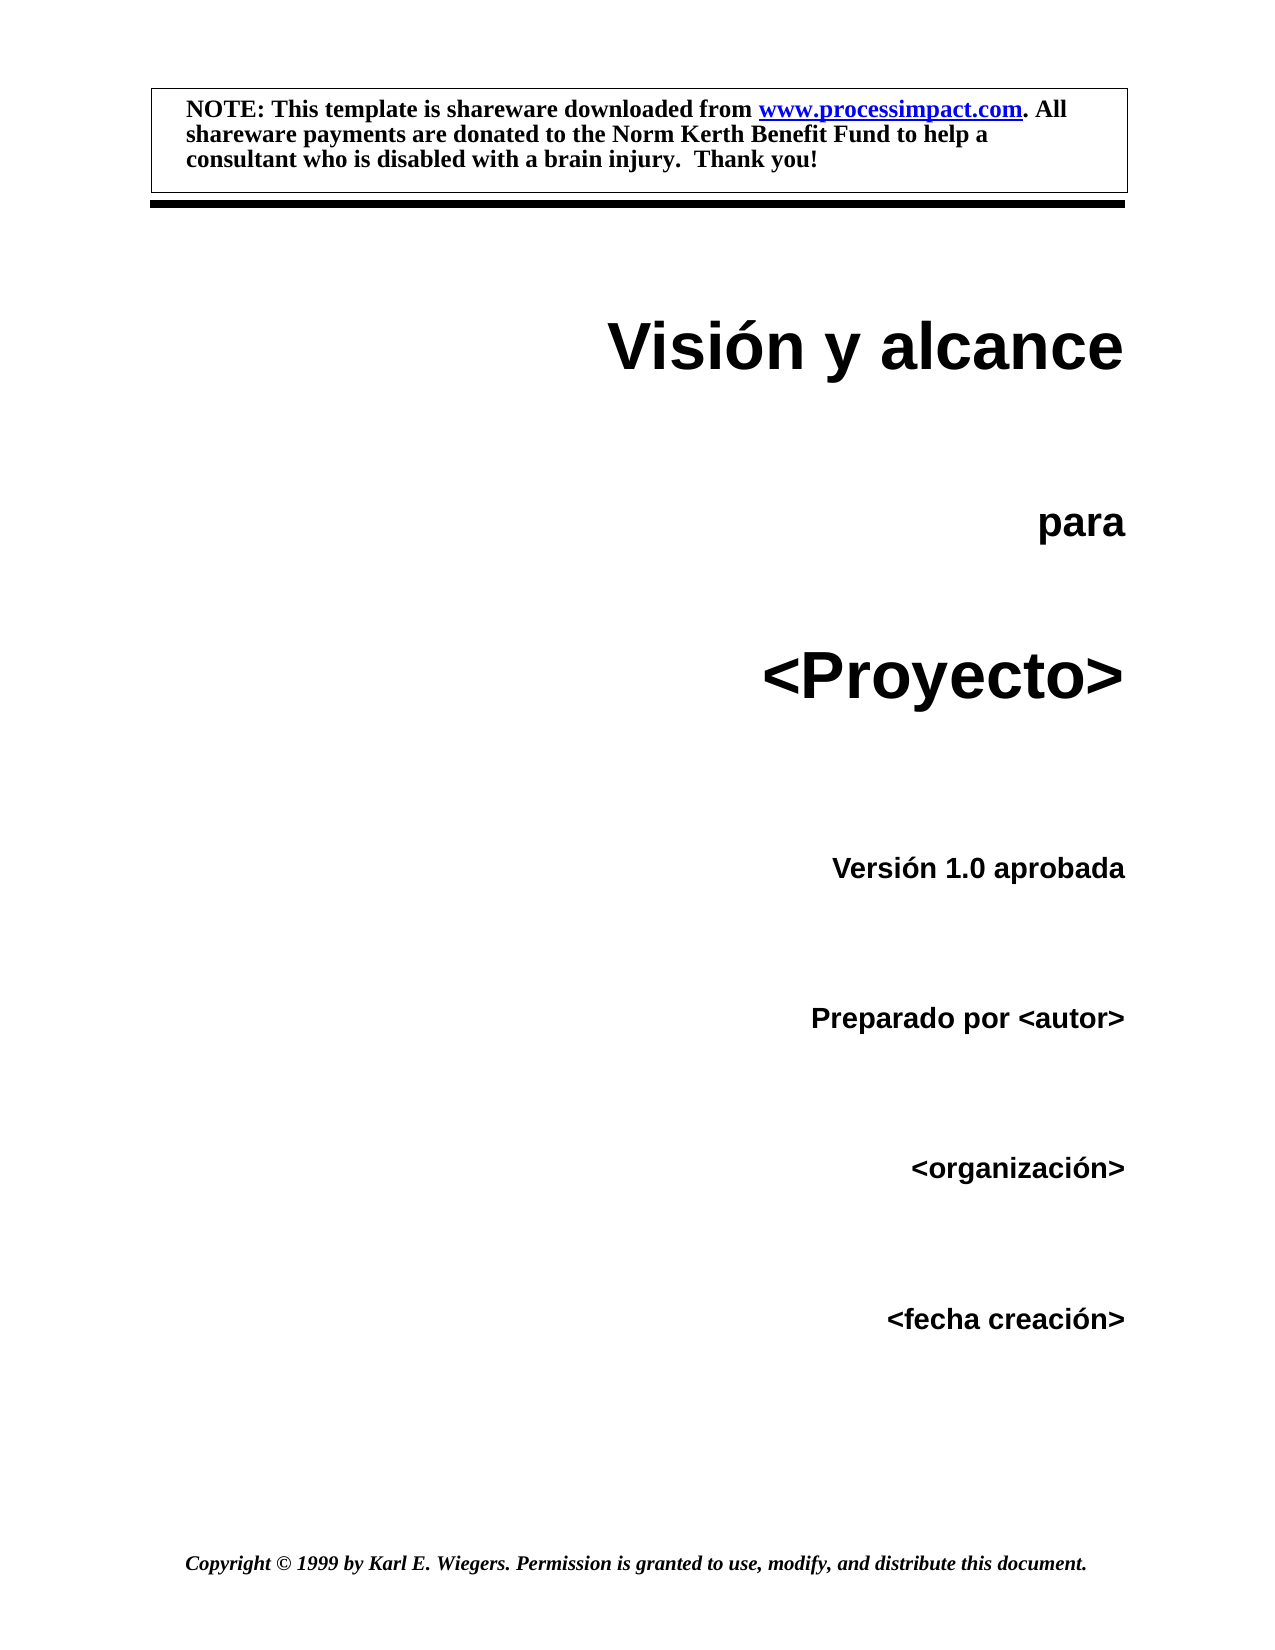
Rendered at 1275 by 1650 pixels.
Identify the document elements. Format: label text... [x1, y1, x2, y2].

text Preparado por <autor> [150, 1001, 1125, 1035]
title <Proyecto> [150, 636, 1125, 712]
text NOTE: This template is shareware downloaded from www.processimpact.com. All shareware payments are donated to the Norm Kerth Benefit Fund to help a consultant who is disabled with a brain injury. Thank you! [186, 97, 1079, 172]
title para [150, 497, 1125, 545]
title Visión y alcance [150, 307, 1125, 384]
text Versión 1.0 aprobada [150, 851, 1125, 884]
text <organización> [150, 1151, 1125, 1185]
text <fecha creación> [150, 1302, 1125, 1335]
